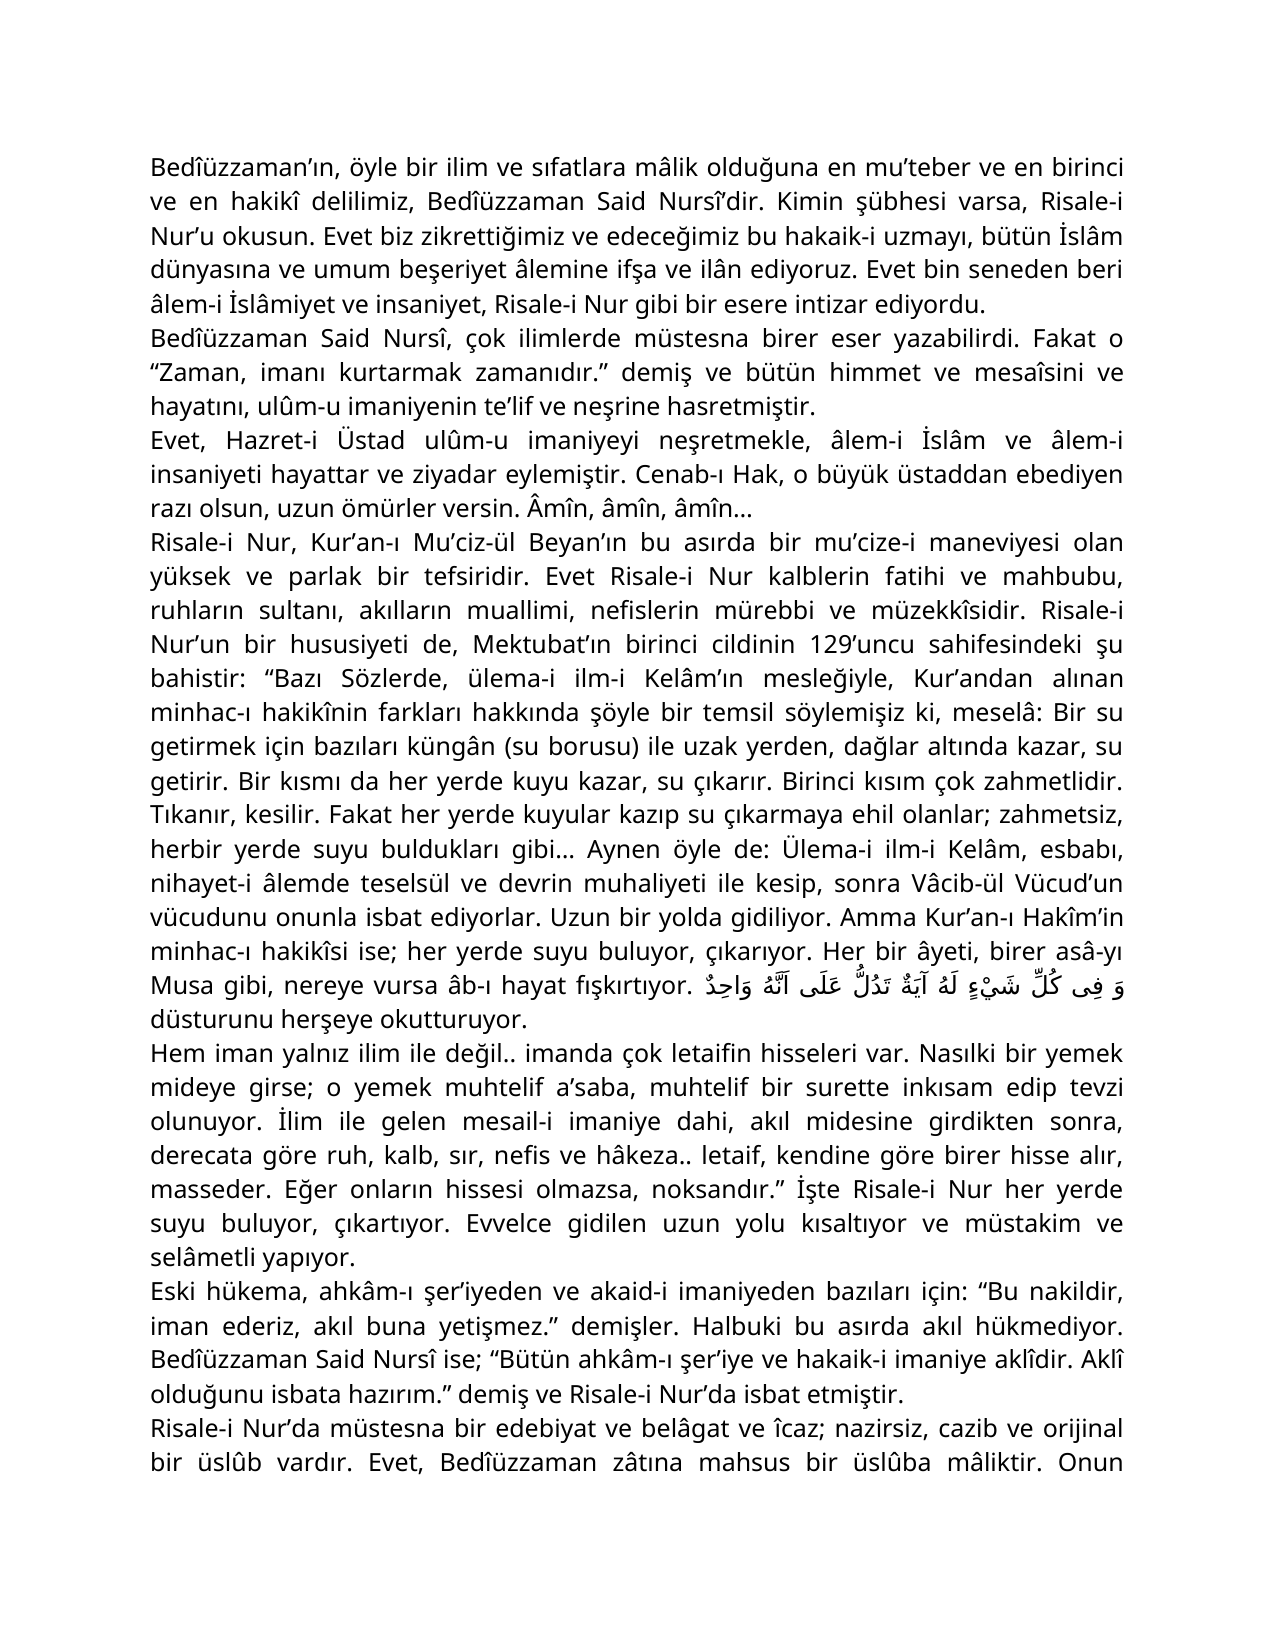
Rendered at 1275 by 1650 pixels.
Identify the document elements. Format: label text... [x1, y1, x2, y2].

text Bedîüzzaman Said Nursî, çok ilimlerde müstesna birer eser yazabilirdi. Fakat o “Zaman, imanı kurtarmak zamanıdır.” demiş ve bütün himmet ve mesaîsini ve hayatını, ulûm-u imaniyenin te’lif ve neşrine hasretmiştir. [150, 320, 1125, 422]
text Eski hükema, ahkâm-ı şer’iyeden ve akaid-i imaniyeden bazıları için: “Bu nakildir, iman ederiz, akıl buna yetişmez.” demişler. Halbuki bu asırda akıl hükmediyor. Bedîüzzaman Said Nursî ise; “Bütün ahkâm-ı şer’iye ve hakaik-i imaniye aklîdir. Aklî olduğunu isbata hazırım.” demiş ve Risale-i Nur’da isbat etmiştir. [150, 1274, 1125, 1410]
text Risale-i Nur, Kur’an-ı Mu’ciz-ül Beyan’ın bu asırda bir mu’cize-i maneviyesi olan yüksek ve parlak bir tefsiridir. Evet Risale-i Nur kalblerin fatihi ve mahbubu, ruhların sultanı, akılların muallimi, nefislerin mürebbi ve müzekkîsidir. Risale-i Nur’un bir hususiyeti de, Mektubat’ın birinci cildinin 129’uncu sahifesindeki şu bahistir: “Bazı Sözlerde, ülema-i ilm-i Kelâm’ın mesleğiyle, Kur’andan alınan minhac-ı hakikînin farkları hakkında şöyle bir temsil söylemişiz ki, meselâ: Bir su getirmek için bazıları küngân (su borusu) ile uzak yerden, dağlar altında kazar, su getirir. Bir kısmı da her yerde kuyu kazar, su çıkarır. Birinci kısım çok zahmetlidir. Tıkanır, kesilir. Fakat her yerde kuyular kazıp su çıkarmaya ehil olanlar; zahmetsiz, herbir yerde suyu buldukları gibi… Aynen öyle de: Ülema-i ilm-i Kelâm, esbabı, nihayet-i âlemde teselsül ve devrin muhaliyeti ile kesip, sonra Vâcib-ül Vücud’un vücudunu onunla isbat ediyorlar. Uzun bir yolda gidiliyor. Amma Kur’an-ı Hakîm’in minhac-ı hakikîsi ise; her yerde suyu buluyor, çıkarıyor. Her bir âyeti, birer asâ-yı Musa gibi, nereye vursa âb-ı hayat fışkırtıyor. وَ فِى كُلِّ شَيْءٍ لَهُ آيَةٌ تَدُلُّ عَلَى اَنَّهُ وَاحِدٌ düsturunu herşeye okutturuyor. [150, 525, 1125, 1036]
text Risale-i Nur’da müstesna bir edebiyat ve belâgat ve îcaz; nazirsiz, cazib ve orijinal bir üslûb vardır. Evet, Bedîüzzaman zâtına mahsus bir üslûba mâliktir. Onun [150, 1410, 1125, 1478]
text Hem iman yalnız ilim ile değil.. imanda çok letaifin hisseleri var. Nasılki bir yemek mideye girse; o yemek muhtelif a’saba, muhtelif bir surette inkısam edip tevzi olunuyor. İlim ile gelen mesail-i imaniye dahi, akıl midesine girdikten sonra, derecata göre ruh, kalb, sır, nefis ve hâkeza.. letaif, kendine göre birer hisse alır, masseder. Eğer onların hissesi olmazsa, noksandır.” İşte Risale-i Nur her yerde suyu buluyor, çıkartıyor. Evvelce gidilen uzun yolu kısaltıyor ve müstakim ve selâmetli yapıyor. [150, 1036, 1125, 1274]
text Evet, Hazret-i Üstad ulûm-u imaniyeyi neşretmekle, âlem-i İslâm ve âlem-i insaniyeti hayattar ve ziyadar eylemiştir. Cenab-ı Hak, o büyük üstaddan ebediyen razı olsun, uzun ömürler versin. Âmîn, âmîn, âmîn… [150, 422, 1125, 525]
text Bedîüzzaman’ın, öyle bir ilim ve sıfatlara mâlik olduğuna en mu’teber ve en birinci ve en hakikî delilimiz, Bedîüzzaman Said Nursî’dir. Kimin şübhesi varsa, Risale-i Nur’u okusun. Evet biz zikrettiğimiz ve edeceğimiz bu hakaik-i uzmayı, bütün İslâm dünyasına ve umum beşeriyet âlemine ifşa ve ilân ediyoruz. Evet bin seneden beri âlem-i İslâmiyet ve insaniyet, Risale-i Nur gibi bir esere intizar ediyordu. [150, 150, 1125, 320]
